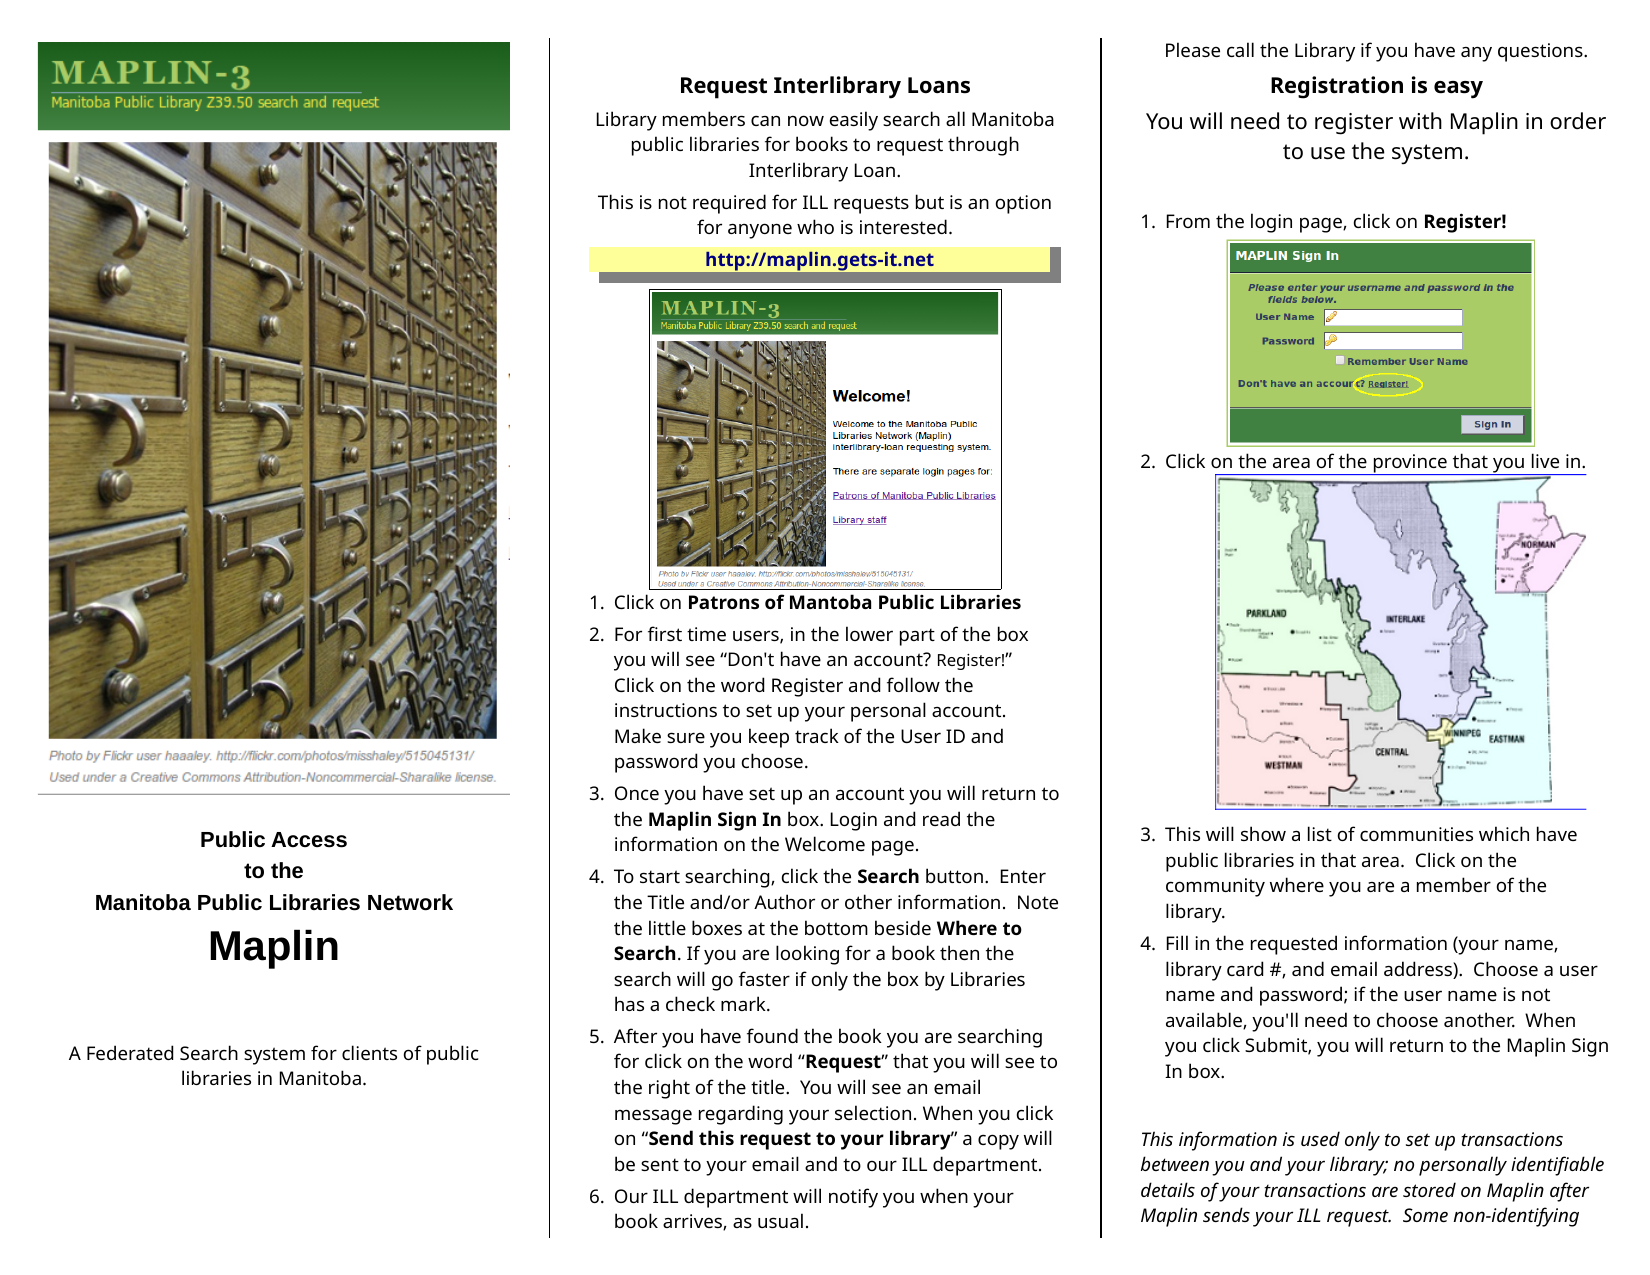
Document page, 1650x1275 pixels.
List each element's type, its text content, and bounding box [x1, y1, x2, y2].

text Please call the Library if you have any questions. [1140, 38, 1612, 63]
title Registration is easy [1140, 70, 1612, 99]
list After you have found the book you are searching for click on the word “Request” that you will see to the right of the title. You will see an email message regarding your selection. When you click on “Send this request to your library” a copy will be sent to your email and to our ILL department. [589, 1023, 1061, 1176]
picture [651, 292, 999, 587]
title Request Interlibrary Loans [589, 70, 1061, 99]
list Click on the area of the province that you live in. [1140, 240, 1612, 474]
list Click on Patrons of Mantoba Public Libraries [589, 289, 1061, 615]
picture [37, 42, 510, 795]
picture [1223, 236, 1538, 449]
list Once you have set up an account you will return to the Maplin Sign In box. Login and read the information on the Welcome page. [589, 781, 1061, 857]
picture [1215, 474, 1587, 810]
title to the [38, 858, 510, 883]
text This information is used only to set up transactions between you and your library; no personally identifiable details of your transactions are stored on Maplin after Maplin sends your ILL request. Some non-identifying [1140, 1126, 1612, 1228]
title Manitoba Public Libraries Network [38, 890, 510, 915]
list For first time users, in the lower part of the box you will see “Don't have an account? Register!” Click on the word Register and follow the instructions to set up your personal account. Make sure you keep track of the User ID and password you choose. [589, 621, 1061, 774]
list From the login page, click on Register! [1140, 208, 1612, 234]
list Fill in the requested information (your name, library card #, and email address). Choose a user name and password; if the user name is not available, you'll need to choose another. When you click Submit, you will return to the Maplin Sign In box. [1140, 930, 1612, 1083]
subtitle A Federated Search system for clients of public libraries in Manitoba. [38, 1040, 510, 1091]
list Our ILL department will notify you when your book arrives, as usual. [589, 1183, 1061, 1234]
text This is not required for ILL requests but is an option for anyone who is interested. [589, 189, 1061, 240]
list This will show a list of communities which have public libraries in that area. Click on the community where you are a member of the library. [1140, 481, 1612, 924]
title Public Access [38, 826, 510, 852]
text You will need to register with Maplin in order to use the system. [1140, 106, 1612, 166]
title Maplin [38, 921, 510, 969]
text Library members can now easily search all Manitoba public libraries for books to request through Interlibrary Loan. [589, 106, 1061, 183]
text http://maplin.gets-it.net [589, 247, 1050, 272]
list To start searching, click the Search button. Enter the Title and/or Author or other information. Note the little boxes at the bottom beside Where to Search. If you are looking for a book then the search will go faster if only the box by Libraries has a check mark. [589, 864, 1061, 1017]
